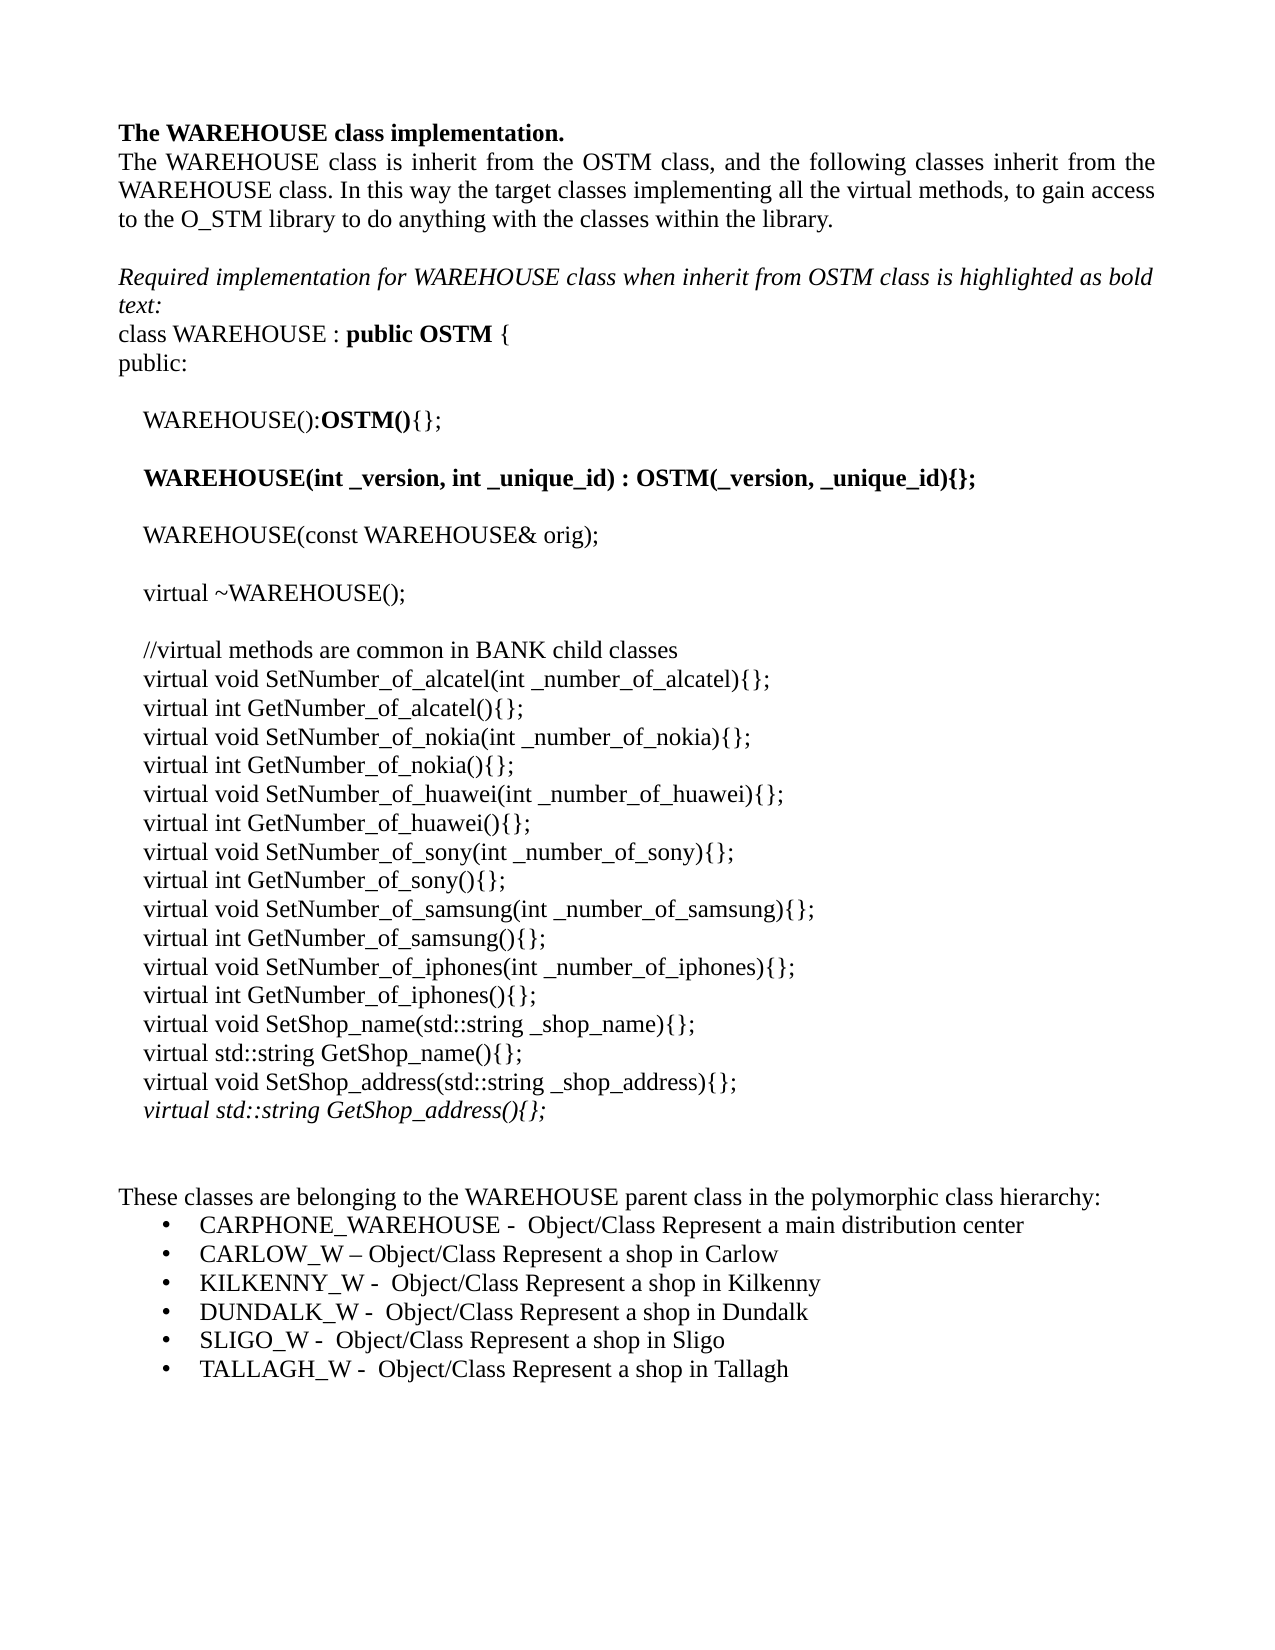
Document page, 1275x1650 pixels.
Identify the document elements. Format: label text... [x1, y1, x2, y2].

text WAREHOUSE(int _version, int _unique_id) : OSTM(_version, _unique_id){}; [118, 463, 1157, 492]
text virtual int GetNumber_of_huawei(){}; [118, 808, 1157, 837]
text These classes are belonging to the WAREHOUSE parent class in the polymorphic class hierarchy: [118, 1182, 1157, 1211]
text virtual void SetNumber_of_samsung(int _number_of_samsung){}; [118, 894, 1157, 923]
text WAREHOUSE():OSTM(){}; [118, 406, 1157, 434]
text virtual std::string GetShop_address(){}; [118, 1096, 1157, 1124]
text virtual void SetNumber_of_sony(int _number_of_sony){}; [118, 837, 1157, 866]
text The WAREHOUSE class is inherit from the OSTM class, and the following classes inherit from the WAREHOUSE class. In this way the target classes implementing all the virtual methods, to gain access to the O_STM library to do anything with the classes within the library. [118, 147, 1157, 233]
list DUNDALK_W - Object/Class Represent a shop in Dundalk [162, 1297, 1157, 1326]
text //virtual methods are common in BANK child classes [118, 636, 1157, 664]
text public: [118, 348, 1157, 377]
text virtual void SetShop_name(std::string _shop_name){}; [118, 1009, 1157, 1038]
text virtual int GetNumber_of_alcatel(){}; [118, 693, 1157, 722]
text class WAREHOUSE : public OSTM { [118, 319, 1157, 348]
text virtual std::string GetShop_name(){}; [118, 1038, 1157, 1067]
text The WAREHOUSE class implementation. [118, 118, 1157, 147]
list KILKENNY_W - Object/Class Represent a shop in Kilkenny [162, 1268, 1157, 1297]
text virtual int GetNumber_of_samsung(){}; [118, 923, 1157, 952]
text virtual void SetNumber_of_huawei(int _number_of_huawei){}; [118, 779, 1157, 808]
text virtual void SetShop_address(std::string _shop_address){}; [118, 1067, 1157, 1096]
text Required implementation for WAREHOUSE class when inherit from OSTM class is highlighted as bold text: [118, 262, 1157, 319]
text virtual void SetNumber_of_nokia(int _number_of_nokia){}; [118, 722, 1157, 751]
list CARPHONE_WAREHOUSE - Object/Class Represent a main distribution center [162, 1211, 1157, 1239]
text virtual ~WAREHOUSE(); [118, 578, 1157, 607]
text virtual int GetNumber_of_sony(){}; [118, 866, 1157, 894]
list TALLAGH_W - Object/Class Represent a shop in Tallagh [162, 1354, 1157, 1383]
list CARLOW_W – Object/Class Represent a shop in Carlow [162, 1239, 1157, 1268]
text virtual void SetNumber_of_iphones(int _number_of_iphones){}; [118, 952, 1157, 981]
text virtual int GetNumber_of_iphones(){}; [118, 981, 1157, 1009]
text virtual int GetNumber_of_nokia(){}; [118, 751, 1157, 779]
text virtual void SetNumber_of_alcatel(int _number_of_alcatel){}; [118, 664, 1157, 693]
text WAREHOUSE(const WAREHOUSE& orig); [118, 521, 1157, 549]
list SLIGO_W - Object/Class Represent a shop in Sligo [162, 1326, 1157, 1354]
